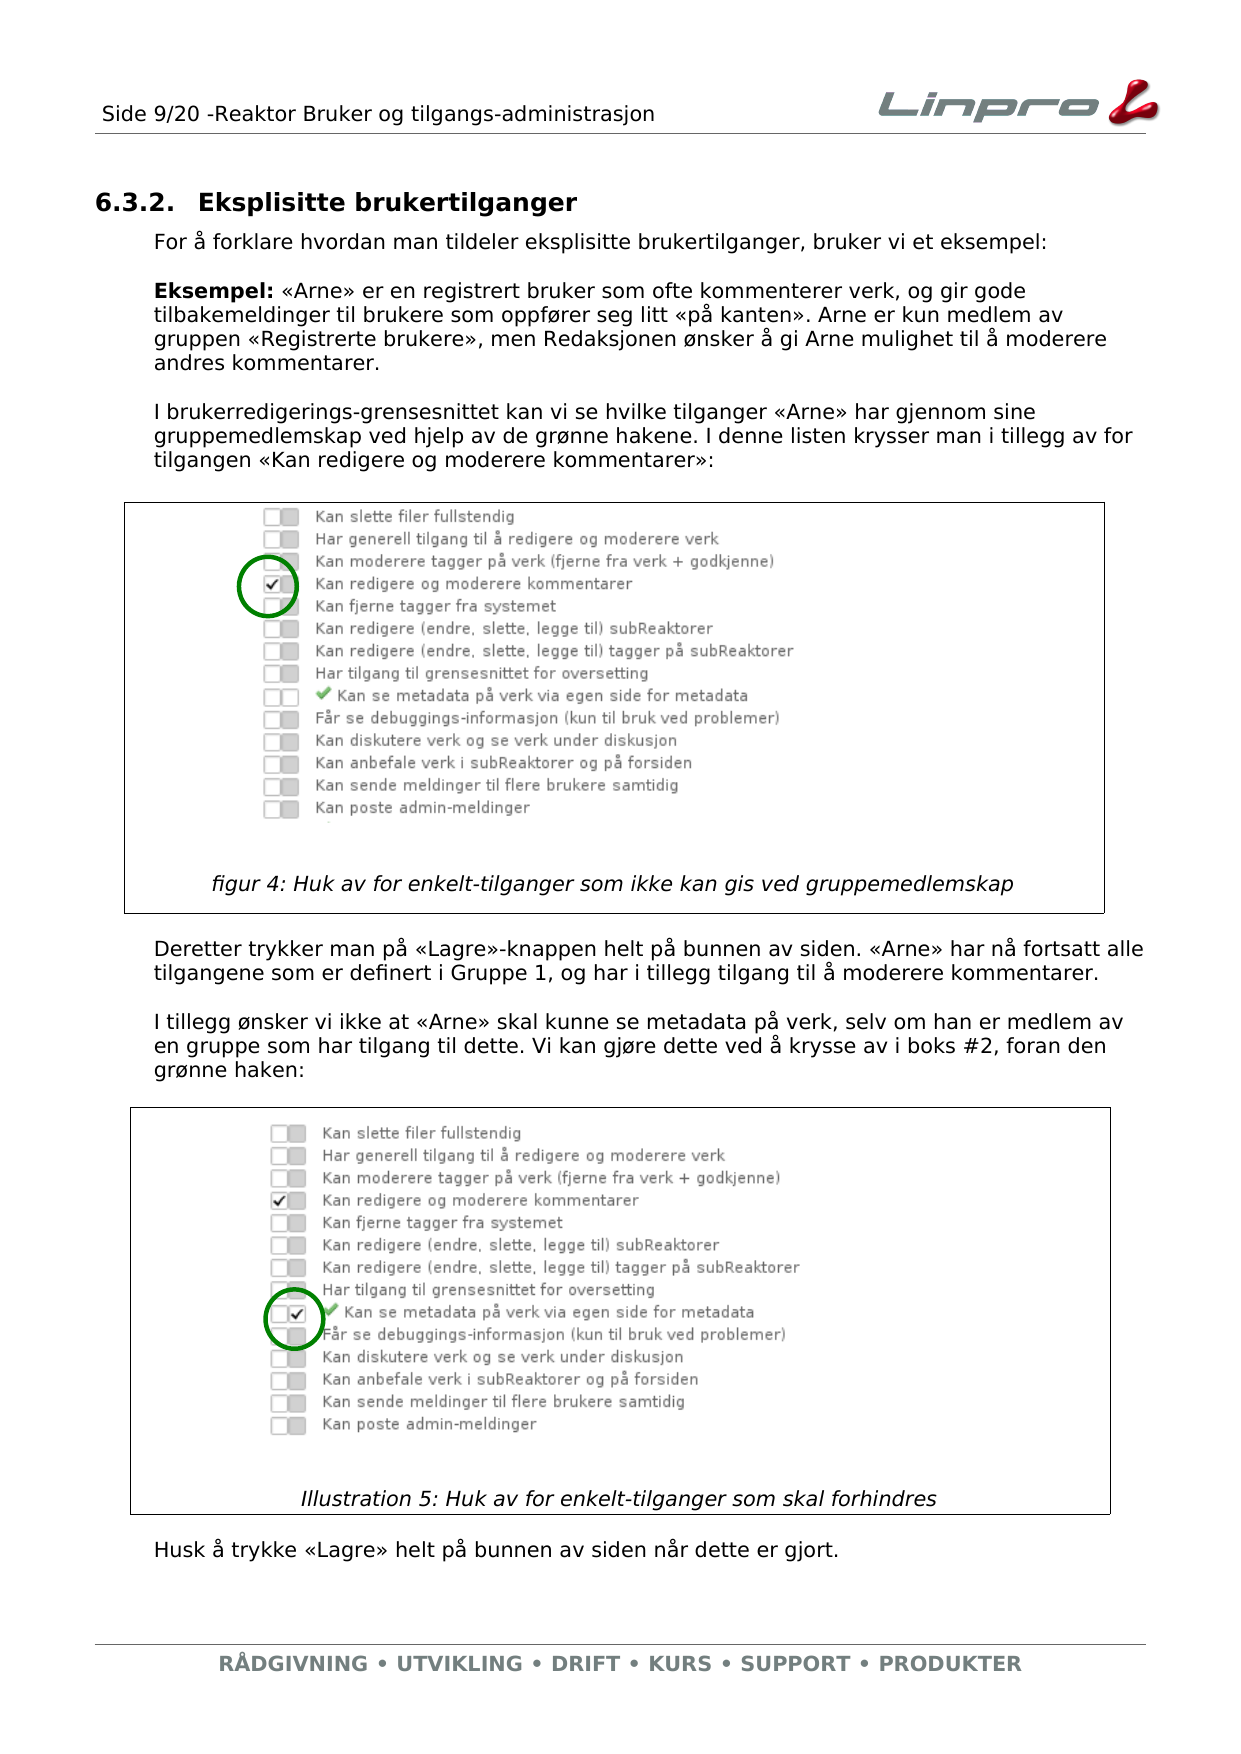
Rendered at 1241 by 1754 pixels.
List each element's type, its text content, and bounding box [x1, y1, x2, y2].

text Illustration 5: Huk av for enkelt-tilganger som skal forhindres [133, 1487, 1107, 1511]
text For å forklare hvordan man tildeler eksplisitte brukertilganger, bruker vi et eksempel: [153, 230, 1146, 254]
text Eksempel: «Arne» er en registrert bruker som ofte kommenterer verk, og gir gode tilbakemeldinger til brukere som oppfører seg litt «på kanten». Arne er kun medlem av gruppen «Registrerte brukere», men Redaksjonen ønsker å gi Arne mulighet til å moderere andres kommentarer. [153, 279, 1146, 376]
text I tillegg ønsker vi ikke at «Arne» skal kunne se metadata på verk, selv om han er medlem av en gruppe som har tilgang til dette. Vi kan gjøre dette ved å krysse av i boks #2, foran den grønne haken: [153, 1010, 1146, 1083]
text I brukerredigerings-grensesnittet kan vi se hvilke tilganger «Arne» har gjennom sine gruppemedlemskap ved hjelp av de grønne hakene. I denne listen krysser man i tillegg av for tilgangen «Kan redigere og moderere kommentarer»: [153, 400, 1146, 473]
subtitle Eksplisitte brukertilganger [94, 188, 1146, 218]
text figur 4: Huk av for enkelt-tilganger som ikke kan gis ved gruppemedlemskap [127, 872, 1101, 896]
picture [878, 78, 1162, 128]
text Husk å trykke «Lagre» helt på bunnen av siden når dette er gjort. [153, 1538, 1146, 1563]
text Deretter trykker man på «Lagre»-knappen helt på bunnen av siden. «Arne» har nå fortsatt alle tilgangene som er definert i Gruppe 1, og har i tillegg tilgang til å moderere kommentarer. [153, 937, 1146, 986]
picture [133, 1122, 1108, 1438]
picture [127, 504, 1101, 823]
